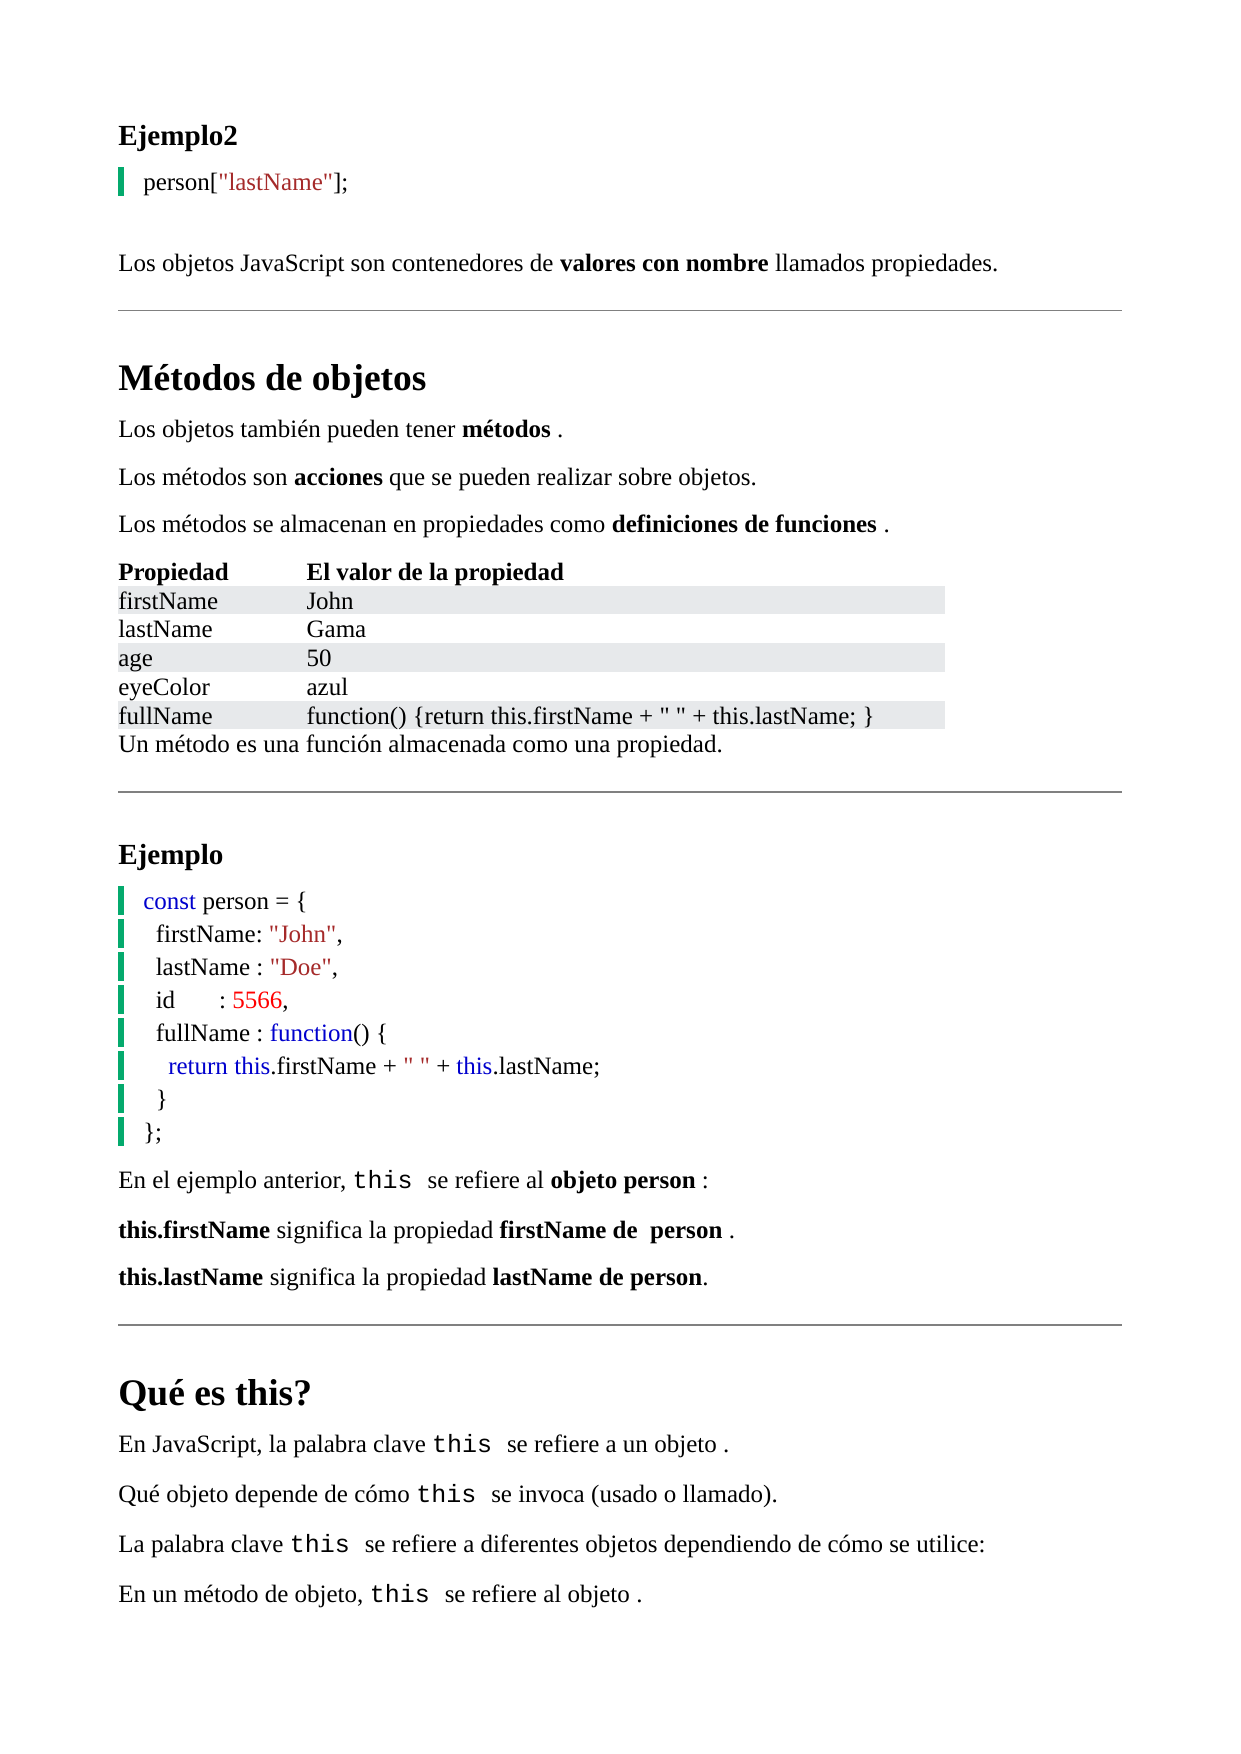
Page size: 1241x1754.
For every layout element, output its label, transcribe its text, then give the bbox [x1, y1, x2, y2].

table_cell John [306, 586, 945, 614]
table_cell lastName [118, 615, 306, 643]
text Los métodos son acciones que se pueden realizar sobre objetos. [118, 462, 1122, 491]
table_cell firstName [118, 586, 306, 614]
text person["lastName"]; [124, 167, 1122, 196]
subtitle Qué es this? [118, 1370, 1122, 1413]
text const person = { firstName: "John", lastName : "Doe", id : 5566, fullName : function() { return this.firstName + " " + this.lastName; } }; [118, 886, 1122, 1146]
table_header Propiedad [118, 557, 306, 586]
text En el ejemplo anterior, this se refiere al objeto person : [118, 1165, 1122, 1196]
table_cell age [118, 643, 306, 672]
table_cell 50 [306, 643, 945, 672]
text La palabra clave this se refiere a diferentes objetos dependiendo de cómo se utilice: [118, 1529, 1122, 1559]
text Qué objeto depende de cómo this se invoca (usado o llamado). [118, 1479, 1122, 1509]
table_cell function() {return this.firstName + " " + this.lastName; } [306, 701, 945, 729]
text Los objetos también pueden tener métodos . [118, 414, 1122, 443]
table_cell eyeColor [118, 672, 306, 701]
text En JavaScript, la palabra clave this se refiere a un objeto . [118, 1429, 1122, 1459]
subtitle Métodos de objetos [118, 355, 1122, 398]
text Los métodos se almacenan en propiedades como definiciones de funciones . [118, 509, 1122, 538]
text this.firstName significa la propiedad firstName de person . [118, 1215, 1122, 1244]
text Un método es una función almacenada como una propiedad. [118, 729, 1122, 758]
text this.lastName significa la propiedad lastName de person. [118, 1262, 1122, 1291]
table_header En un método de objeto, this se refiere al objeto . [118, 1579, 1104, 1609]
table_cell azul [306, 672, 945, 701]
text Los objetos JavaScript son contenedores de valores con nombre llamados propiedades. [118, 248, 1122, 277]
table_cell Gama [306, 615, 945, 643]
subtitle Ejemplo [118, 837, 1122, 871]
subtitle Ejemplo2 [118, 118, 1122, 152]
table_header El valor de la propiedad [306, 557, 945, 586]
table_cell fullName [118, 701, 306, 729]
